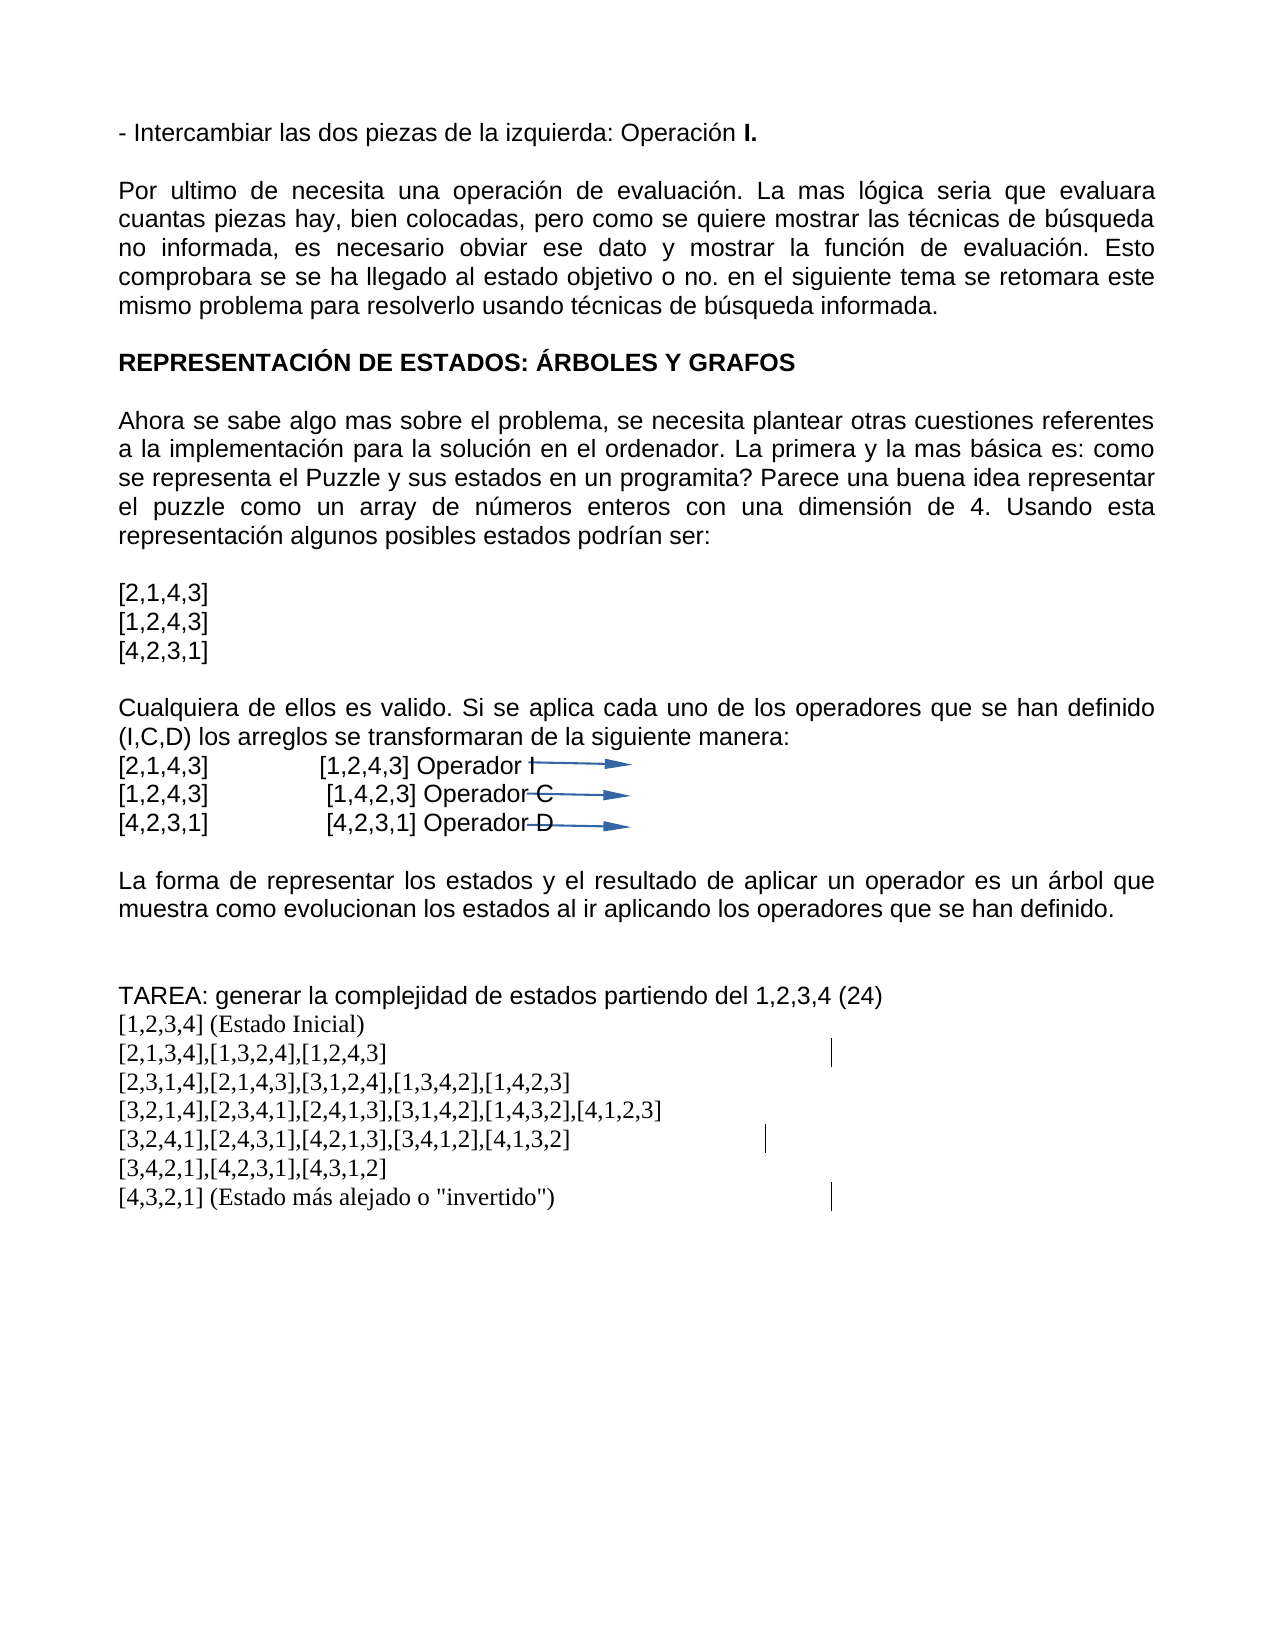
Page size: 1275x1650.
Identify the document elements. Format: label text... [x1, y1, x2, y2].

table_header [3,2,4,1],[2,4,3,1],[4,2,1,3],[3,4,1,2],[4,1,3,2] [118, 1124, 765, 1153]
text REPRESENTACIÓN DE ESTADOS: ÁRBOLES Y GRAFOS [118, 348, 1157, 377]
text TAREA: generar la complejidad de estados partiendo del 1,2,3,4 (24) [118, 981, 1157, 1009]
table_header [4,3,2,1] (Estado más alejado o "invertido") [118, 1182, 831, 1211]
text - Intercambiar las dos piezas de la izquierda: Operación I. [118, 118, 1157, 147]
text Por ultimo de necesita una operación de evaluación. La mas lógica seria que evaluara cuantas piezas hay, bien colocadas, pero como se quiere mostrar las técnicas de búsqueda no informada, es necesario obviar ese dato y mostrar la función de evaluación. Esto comprobara se se ha llegado al estado objetivo o no. en el siguiente tema se retomara este mismo problema para resolverlo usando técnicas de búsqueda informada. [118, 176, 1157, 319]
text [2,1,4,3] [118, 578, 1157, 607]
text La forma de representar los estados y el resultado de aplicar un operador es un árbol que muestra como evolucionan los estados al ir aplicando los operadores que se han definido. [118, 866, 1157, 923]
table_header [2,1,3,4],[1,3,2,4],[1,2,4,3] [118, 1038, 831, 1067]
text [3,2,1,4],[2,3,4,1],[2,4,1,3],[3,1,4,2],[1,4,3,2],[4,1,2,3] [118, 1096, 1157, 1124]
text Cualquiera de ellos es valido. Si se aplica cada uno de los operadores que se han definido (I,C,D) los arreglos se transformaran de la siguiente manera: [118, 693, 1157, 751]
text [2,1,4,3] [1,2,4,3] Operador I [118, 751, 1157, 779]
text [4,2,3,1] [118, 636, 1157, 664]
text [4,2,3,1] [4,2,3,1] Operador D [118, 808, 1157, 837]
text [2,3,1,4],[2,1,4,3],[3,1,2,4],[1,3,4,2],[1,4,2,3] [118, 1067, 1157, 1096]
text [1,2,4,3] [1,4,2,3] Operador C [118, 779, 1157, 808]
text Ahora se sabe algo mas sobre el problema, se necesita plantear otras cuestiones referentes a la implementación para la solución en el ordenador. La primera y la mas básica es: como se representa el Puzzle y sus estados en un programita? Parece una buena idea representar el puzzle como un array de números enteros con una dimensión de 4. Usando esta representación algunos posibles estados podrían ser: [118, 406, 1157, 549]
text [3,4,2,1],[4,2,3,1],[4,3,1,2] [118, 1153, 1157, 1182]
text [1,2,3,4] (Estado Inicial) [118, 1009, 1157, 1038]
text [1,2,4,3] [118, 607, 1157, 636]
